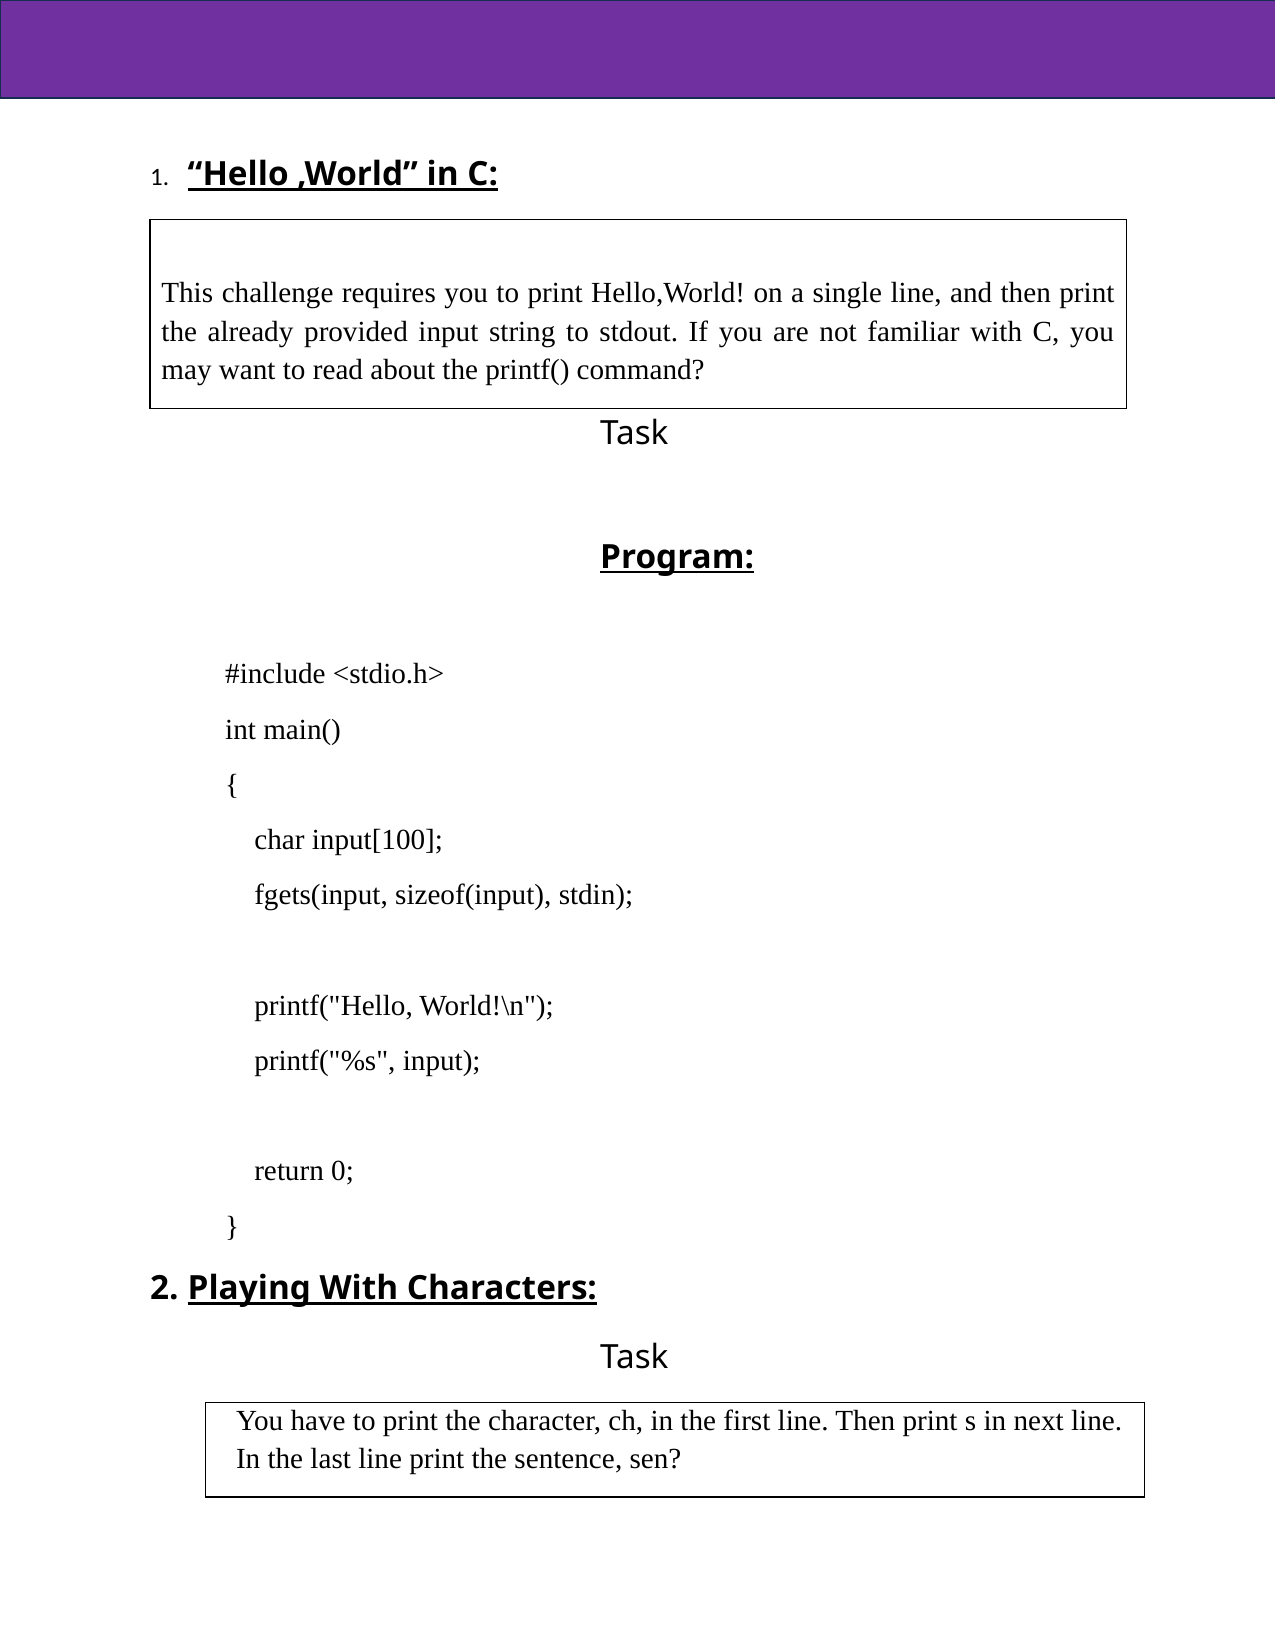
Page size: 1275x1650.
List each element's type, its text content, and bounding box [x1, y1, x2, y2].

list printf("%s", input); [225, 1043, 1125, 1077]
list { [225, 767, 1125, 801]
list “Hello ,World” in C: [150, 150, 1125, 195]
table_header You have to print the character, ch, in the first line. Then print s in next line. In the last line print the sentence, sen? [206, 1403, 1144, 1496]
list Playing With Characters: [150, 1264, 1125, 1309]
list Program: [600, 532, 1125, 578]
list int main() [225, 712, 1125, 745]
list #include <stdio.h> [225, 657, 1125, 690]
list return 0; [225, 1153, 1125, 1187]
table_header This challenge requires you to print Hello,World! on a single line, and then print the already provided input string to stdout. If you are not familiar with C, you may want to read about the printf() command? [151, 220, 1126, 407]
list char input[100]; [225, 822, 1125, 856]
list printf("Hello, World!\n"); [225, 988, 1125, 1021]
list fgets(input, sizeof(input), stdin); [225, 877, 1125, 911]
list Task [600, 409, 1125, 454]
list } [225, 1209, 1125, 1242]
list Task [600, 1333, 1125, 1378]
